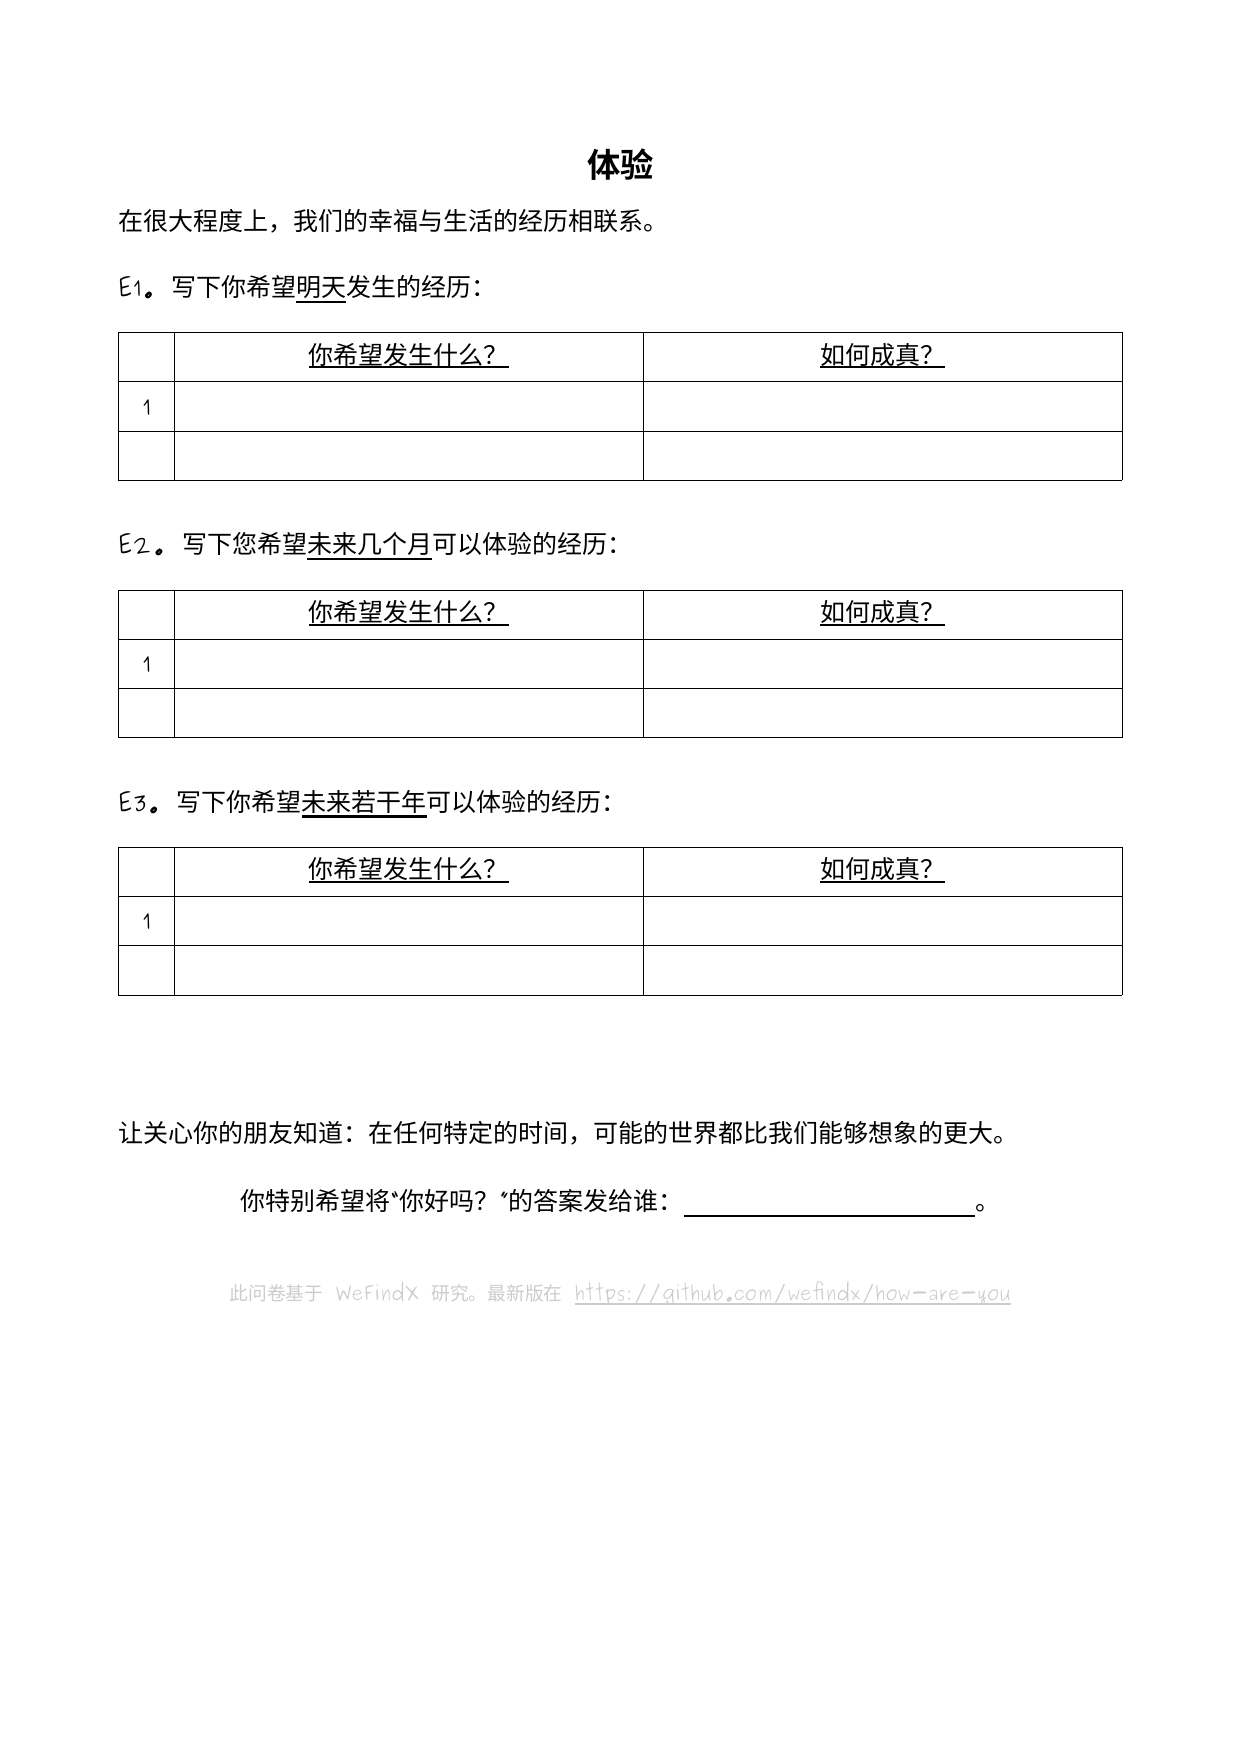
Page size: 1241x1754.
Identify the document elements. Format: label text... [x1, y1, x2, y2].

table_header [119, 333, 174, 381]
text E1. 写下你希望明天发生的经历： [118, 266, 1122, 309]
table_cell 1 [119, 897, 174, 945]
table_cell 1 [119, 382, 174, 431]
text E2. 写下您希望未来几个月可以体验的经历： [118, 523, 1122, 566]
subtitle 体验 [118, 139, 1122, 187]
text 让关心你的朋友知道：在任何特定的时间，可能的世界都比我们能够想象的更大。 [118, 1112, 1122, 1155]
table_cell [175, 640, 643, 688]
table_cell [644, 432, 1122, 480]
text E3. 写下你希望未来若干年可以体验的经历： [118, 781, 1122, 824]
text 在很大程度上，我们的幸福与生活的经历相联系。 [118, 200, 1122, 243]
text 你特别希望将“你好吗？”的答案发给谁： 。 [118, 1180, 1122, 1252]
table_cell [644, 689, 1122, 737]
text 此问卷基于 WeFindX 研究。最新版在 https://github.com/wefindx/how-are-you [118, 1277, 1122, 1309]
table_cell [644, 946, 1122, 994]
table_cell [119, 689, 174, 737]
table_header [119, 591, 174, 639]
table_cell [119, 946, 174, 994]
table_cell 1 [119, 640, 174, 688]
table_cell [175, 946, 643, 994]
table_header 如何成真？ [644, 333, 1122, 381]
table_cell [644, 897, 1122, 945]
table_cell [644, 382, 1122, 431]
table_cell [175, 689, 643, 737]
table_header 你希望发生什么？ [175, 848, 643, 896]
table_header 你希望发生什么？ [175, 591, 643, 639]
table_cell [119, 432, 174, 480]
table_header [119, 848, 174, 896]
table_cell [175, 897, 643, 945]
table_header 你希望发生什么？ [175, 333, 643, 381]
table_cell [175, 382, 643, 431]
table_cell [644, 640, 1122, 688]
table_cell [175, 432, 643, 480]
table_header 如何成真？ [644, 591, 1122, 639]
table_header 如何成真？ [644, 848, 1122, 896]
